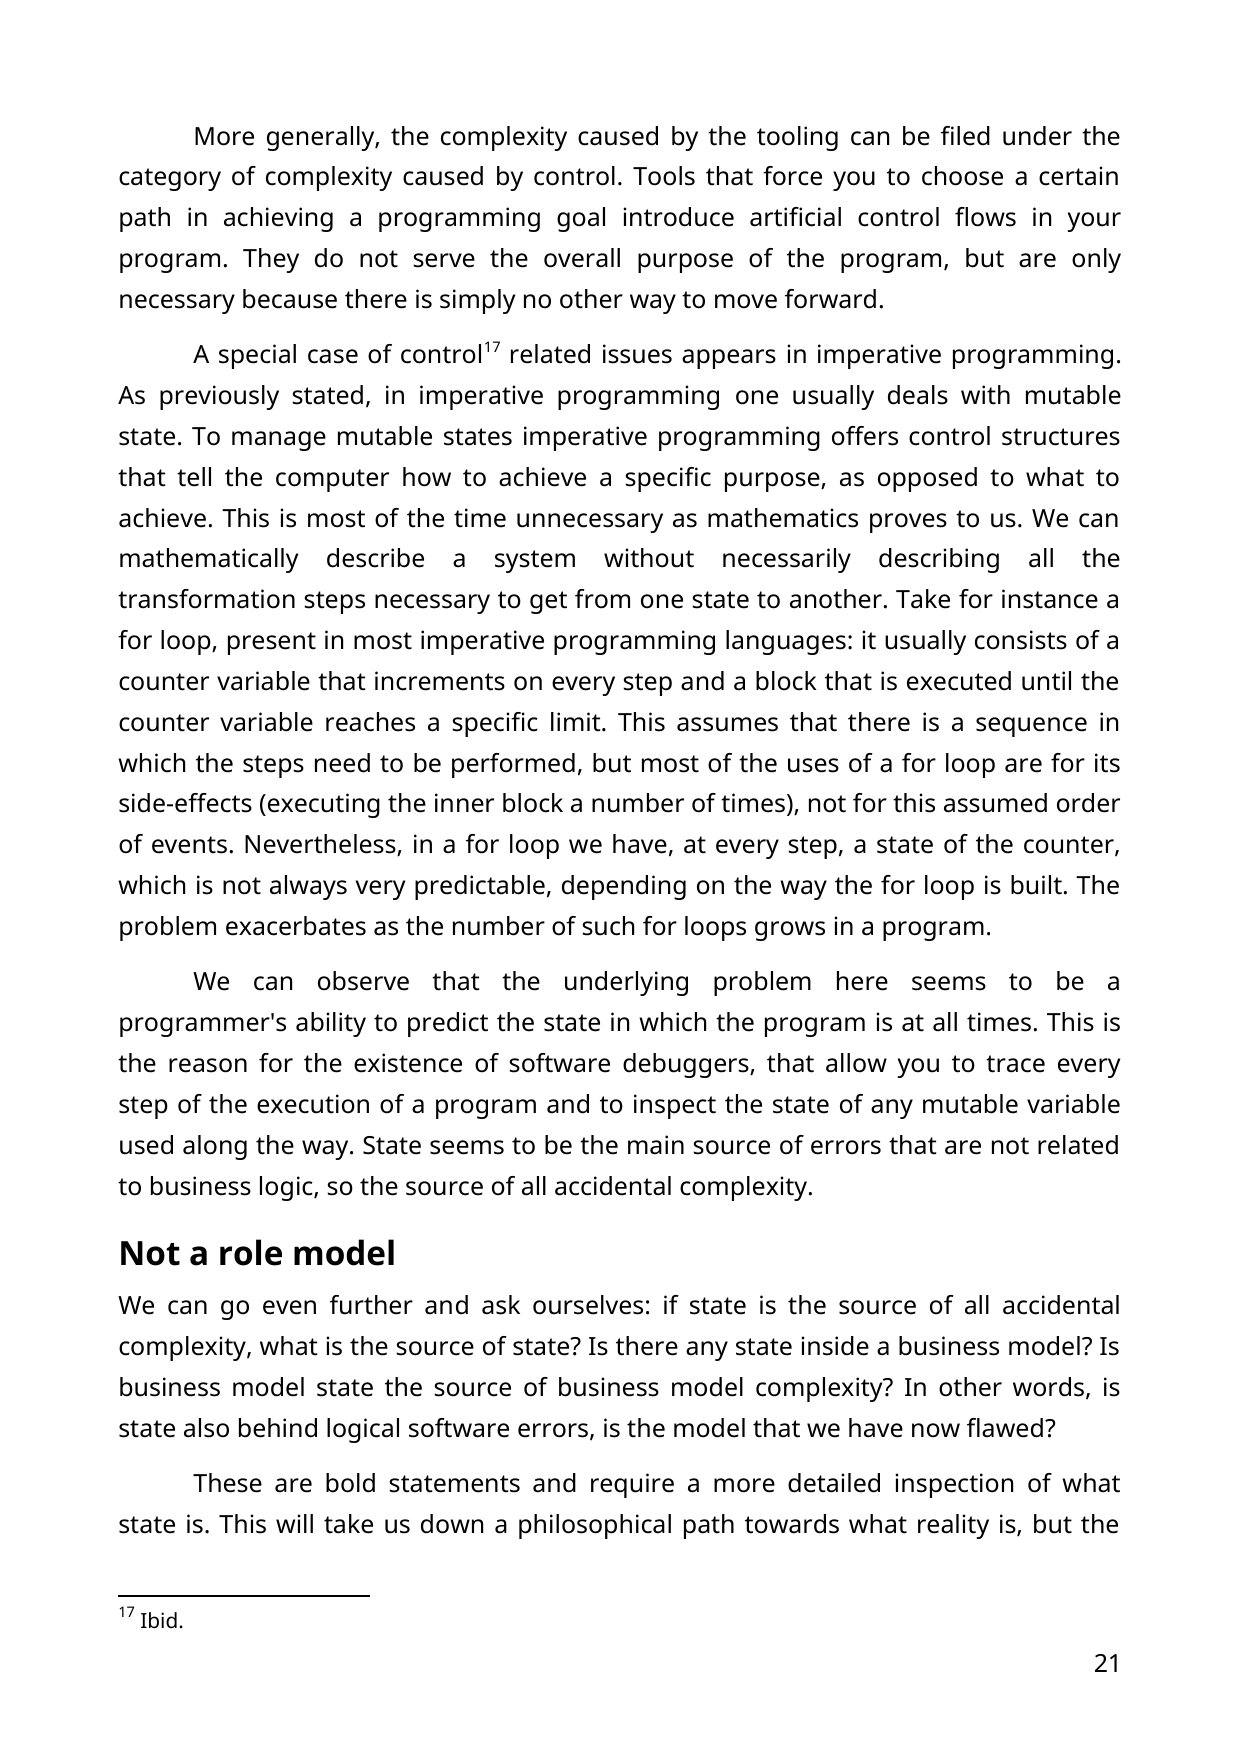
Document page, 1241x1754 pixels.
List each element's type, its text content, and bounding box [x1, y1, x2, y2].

text A special case of control related issues appears in imperative programming. As previously stated, in imperative programming one usually deals with mutable state. To manage mutable states imperative programming offers control structures that tell the computer how to achieve a specific purpose, as opposed to what to achieve. This is most of the time unnecessary as mathematics proves to us. We can mathematically describe a system without necessarily describing all the transformation steps necessary to get from one state to another. Take for instance a for loop, present in most imperative programming languages: it usually consists of a counter variable that increments on every step and a block that is executed until the counter variable reaches a specific limit. This assumes that there is a sequence in which the steps need to be performed, but most of the uses of a for loop are for its side-effects (executing the inner block a number of times), not for this assumed order of events. Nevertheless, in a for loop we have, at every step, a state of the counter, which is not always very predictable, depending on the way the for loop is built. The problem exacerbates as the number of such for loops grows in a program. [118, 337, 1122, 943]
text We can observe that the underlying problem here seems to be a programmer's ability to predict the state in which the program is at all times. This is the reason for the existence of software debuggers, that allow you to trace every step of the execution of a program and to inspect the state of any mutable variable used along the way. State seems to be the main source of errors that are not related to business logic, so the source of all accidental complexity. [118, 964, 1122, 1202]
text More generally, the complexity caused by the tooling can be filed under the category of complexity caused by control. Tools that force you to choose a certain path in achieving a programming goal introduce artificial control flows in your program. They do not serve the overall purpose of the program, but are only necessary because there is simply no other way to move forward. [118, 118, 1122, 316]
subtitle Not a role model [118, 1230, 1122, 1275]
text Ibid. [118, 1602, 1122, 1636]
text These are bold statements and require a more detailed inspection of what state is. This will take us down a philosophical path towards what reality is, but the [118, 1466, 1122, 1541]
text We can go even further and ask ourselves: if state is the source of all accidental complexity, what is the source of state? Is there any state inside a business model? Is business model state the source of business model complexity? In other words, is state also behind logical software errors, is the model that we have now flawed? [118, 1288, 1122, 1444]
